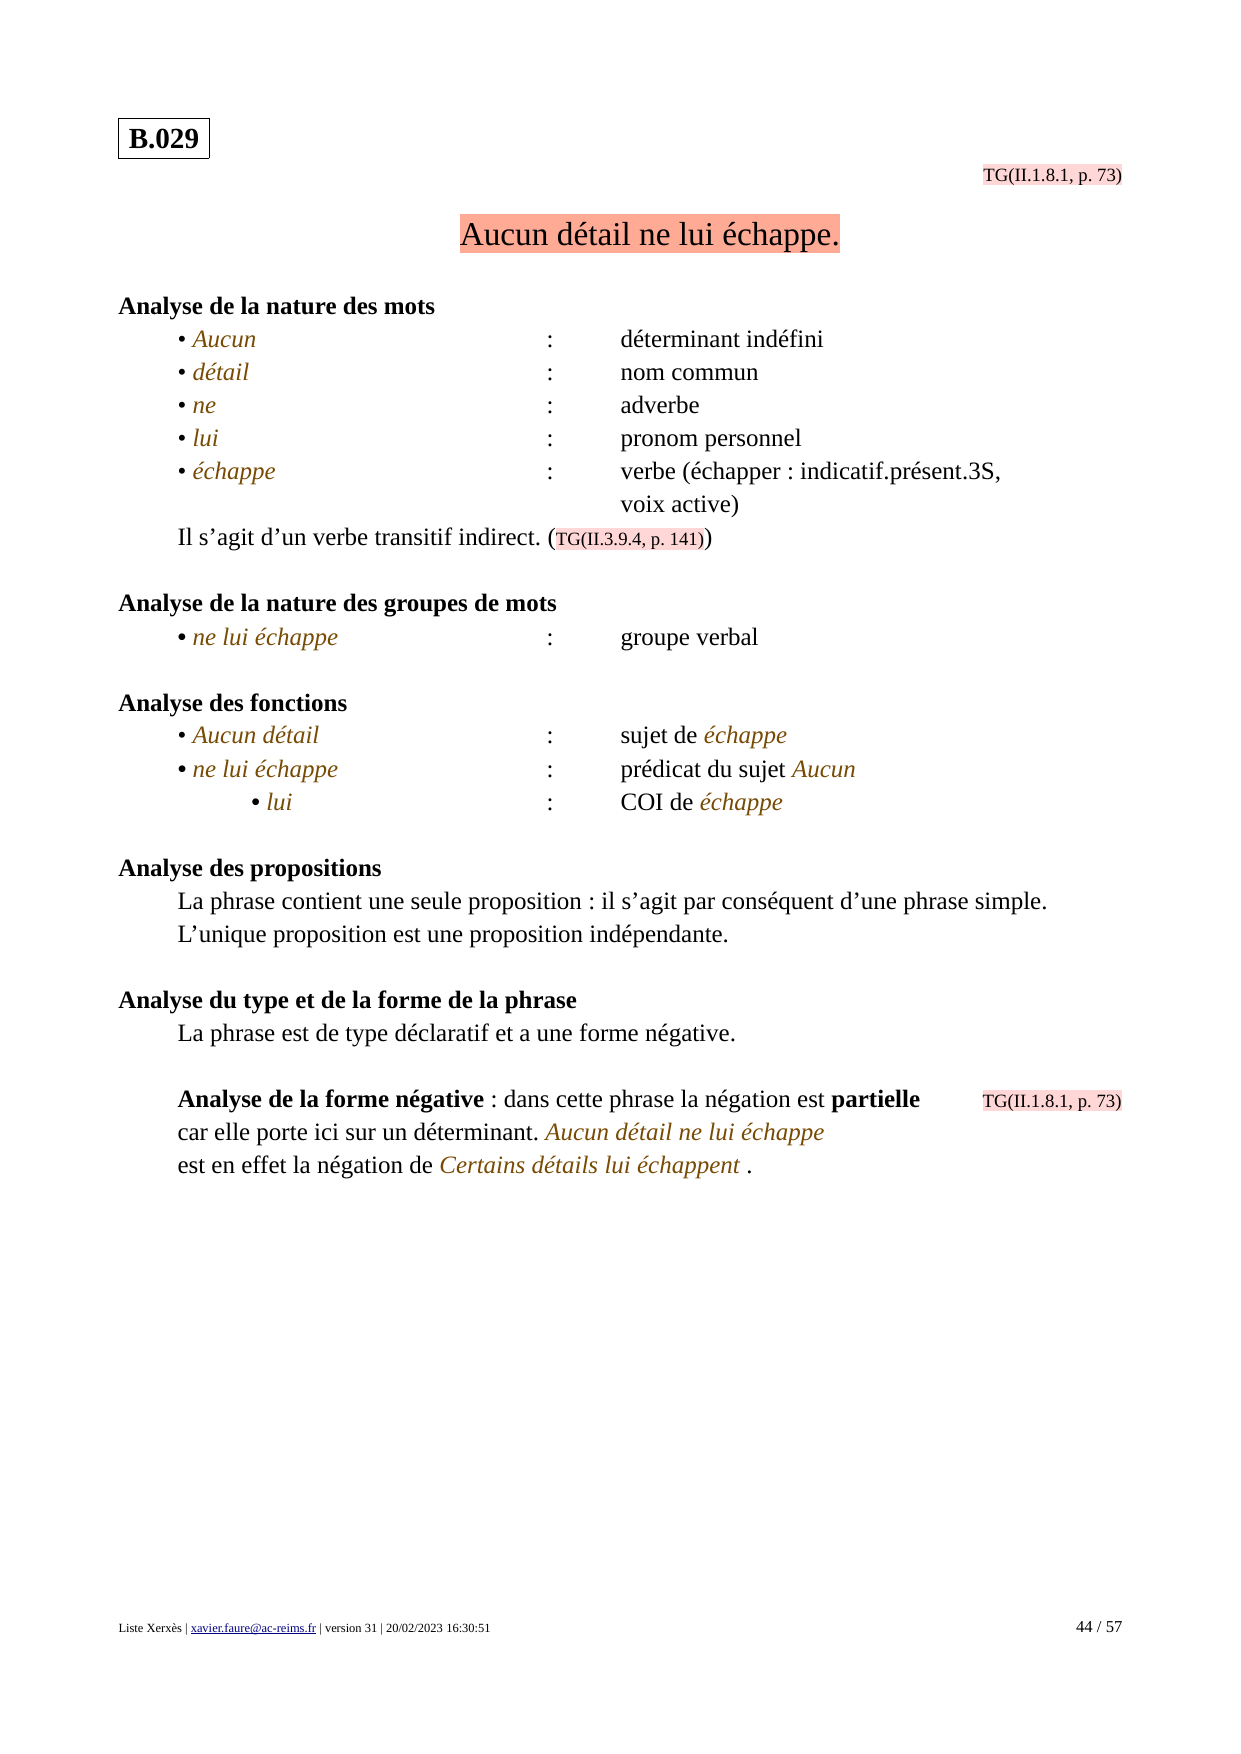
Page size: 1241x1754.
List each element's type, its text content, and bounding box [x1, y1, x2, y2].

text Analyse de la nature des groupes de mots [118, 588, 1122, 617]
text B.029 [119, 119, 209, 158]
text • détail : nom commun [177, 357, 1122, 386]
text Analyse des fonctions [118, 688, 1122, 716]
text voix active) [177, 489, 1122, 518]
text Aucun détail ne lui échappe. [177, 214, 831, 253]
text La phrase est de type déclaratif et a une forme négative. [177, 1018, 1122, 1047]
text • Aucun : déterminant indéfini [177, 324, 1122, 353]
text TG(II.1.8.1, p. 73) [177, 164, 983, 185]
text est en effet la négation de Certains détails lui échappent . [177, 1150, 1122, 1179]
text • Aucun détail : sujet de échappe [177, 721, 1122, 749]
text Il s’agit d’un verbe transitif indirect. (TG(II.3.9.4, p. 141)) [177, 522, 1122, 551]
text • lui : COI de échappe [177, 787, 1122, 815]
text • ne lui échappe : groupe verbal [177, 622, 1122, 650]
text car elle porte ici sur un déterminant. Aucun détail ne lui échappe [177, 1117, 1122, 1146]
text La phrase contient une seule proposition : il s’agit par conséquent d’une phrase simple. [177, 886, 1122, 914]
text Aucun détail ne lui échappe. [840, 214, 1122, 253]
text Analyse de la forme négative : dans cette phrase la négation est partielle TG(II.1.8.1, p. 73) [177, 1084, 1122, 1113]
text [210, 118, 1122, 158]
text Analyse du type et de la forme de la phrase [118, 985, 1122, 1013]
text L’unique proposition est une proposition indépendante. [177, 919, 1122, 947]
text • ne : adverbe [177, 390, 1122, 419]
text Analyse des propositions [118, 853, 1122, 881]
text Analyse de la nature des mots [118, 291, 1122, 320]
text • échappe : verbe (échapper : indicatif.présent.3S, [177, 456, 1122, 485]
text • ne lui échappe : prédicat du sujet Aucun [177, 754, 1122, 782]
text • lui : pronom personnel [177, 423, 1122, 452]
